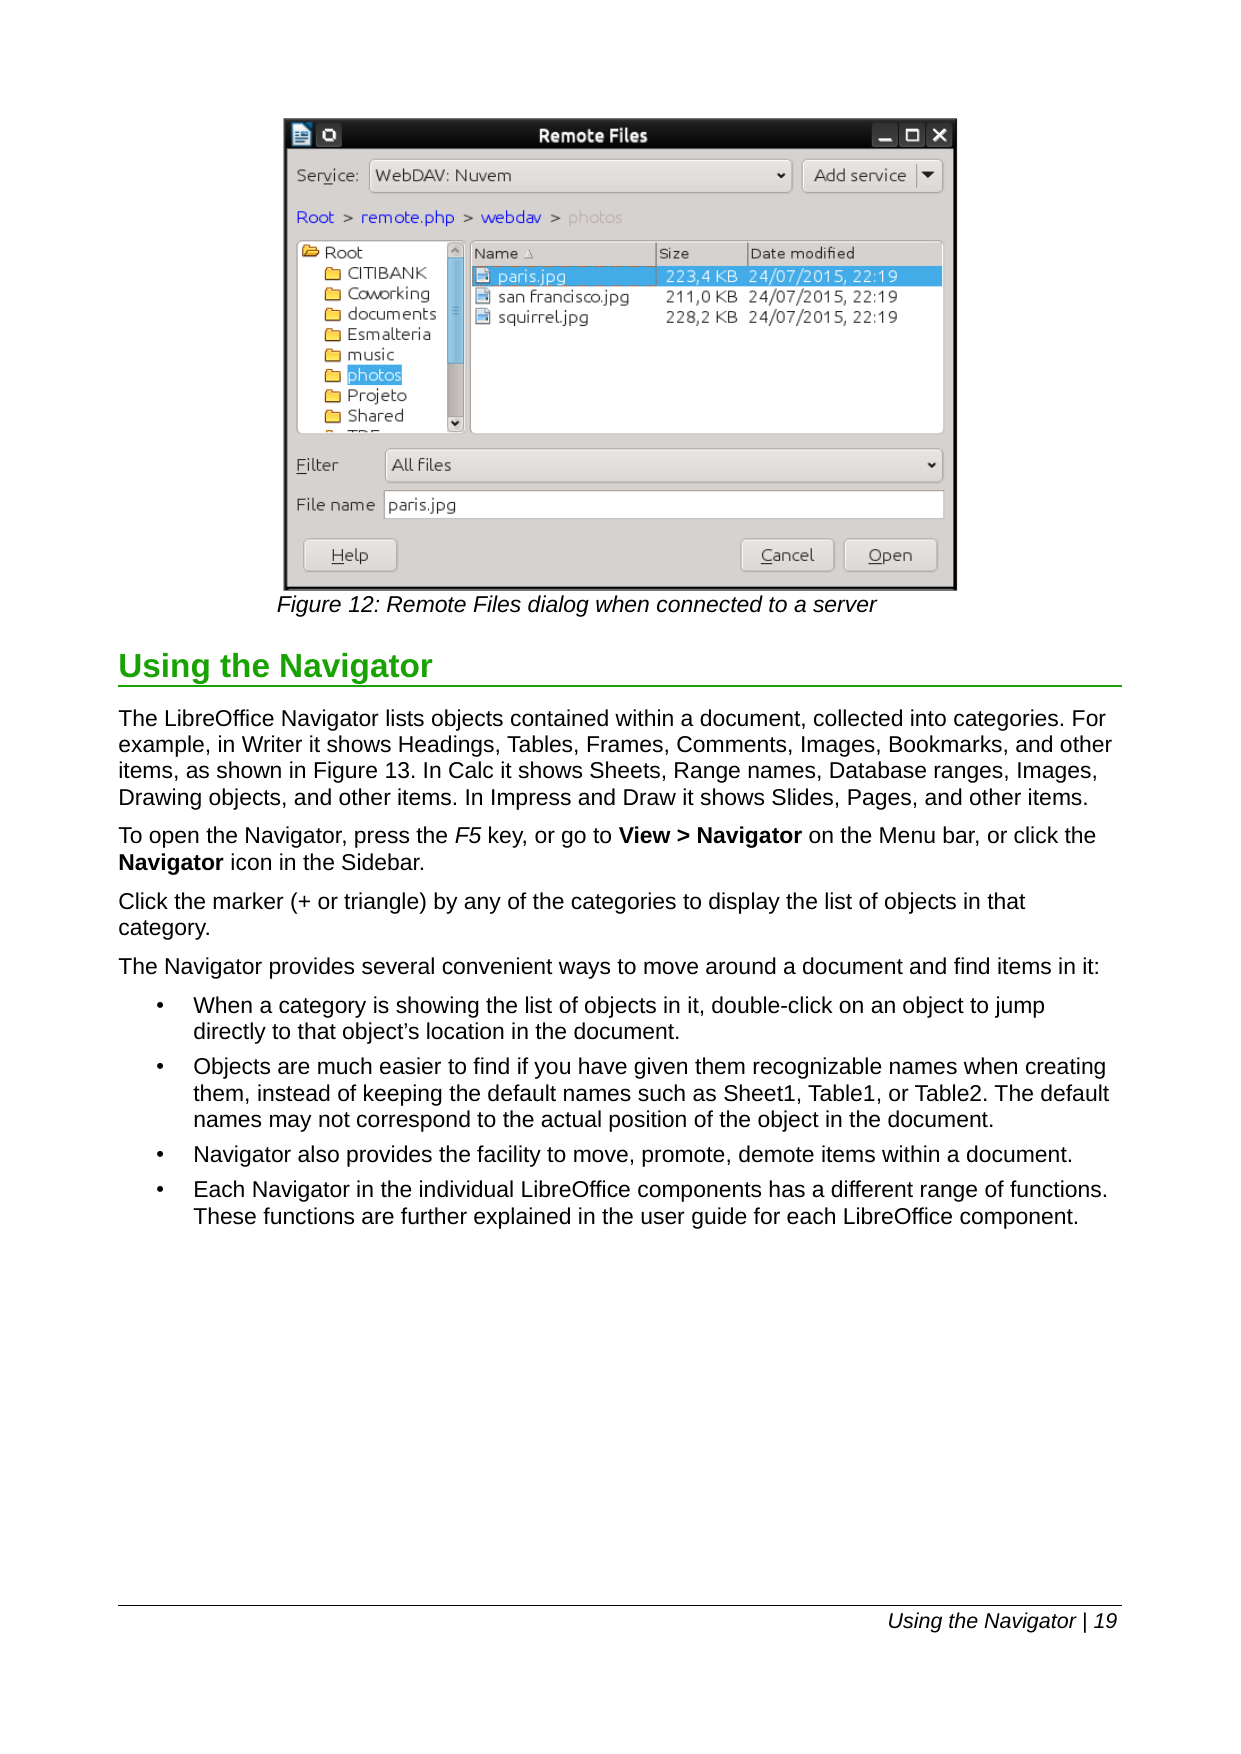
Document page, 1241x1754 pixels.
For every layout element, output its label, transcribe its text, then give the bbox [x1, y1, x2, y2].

text Figure 12: Remote Files dialog when connected to a server [277, 118, 964, 617]
list Each Navigator in the individual LibreOffice components has a different range of functions. These functions are further explained in the user guide for each LibreOffice component. [156, 1176, 1122, 1229]
text To open the Navigator, press the F5 key, or go to View > Navigator on the Menu bar, or click the Navigator icon in the Sidebar. [118, 822, 1122, 875]
text The LibreOffice Navigator lists objects contained within a document, collected into categories. For example, in Writer it shows Headings, Tables, Frames, Comments, Images, Bookmarks, and other items, as shown in Figure 13. In Calc it shows Sheets, Range names, Database ranges, Images, Drawing objects, and other items. In Impress and Draw it shows Slides, Pages, and other items. [118, 704, 1122, 810]
text Click the marker (+ or triangle) by any of the categories to display the list of objects in that category. [118, 888, 1122, 940]
list When a category is showing the list of objects in it, double-click on an object to jump directly to that object’s location in the document. [156, 992, 1122, 1044]
list Objects are much easier to find if you have given them recognizable names when creating them, instead of keeping the default names such as Sheet1, Table1, or Table2. The default names may not correspond to the actual position of the object in the document. [156, 1053, 1122, 1132]
text The Navigator provides several convenient ways to move around a document and find items in it: [118, 953, 1122, 979]
subtitle Using the Navigator [118, 646, 1122, 685]
picture [283, 118, 958, 591]
list Navigator also provides the facility to move, promote, demote items within a document. [156, 1141, 1122, 1168]
